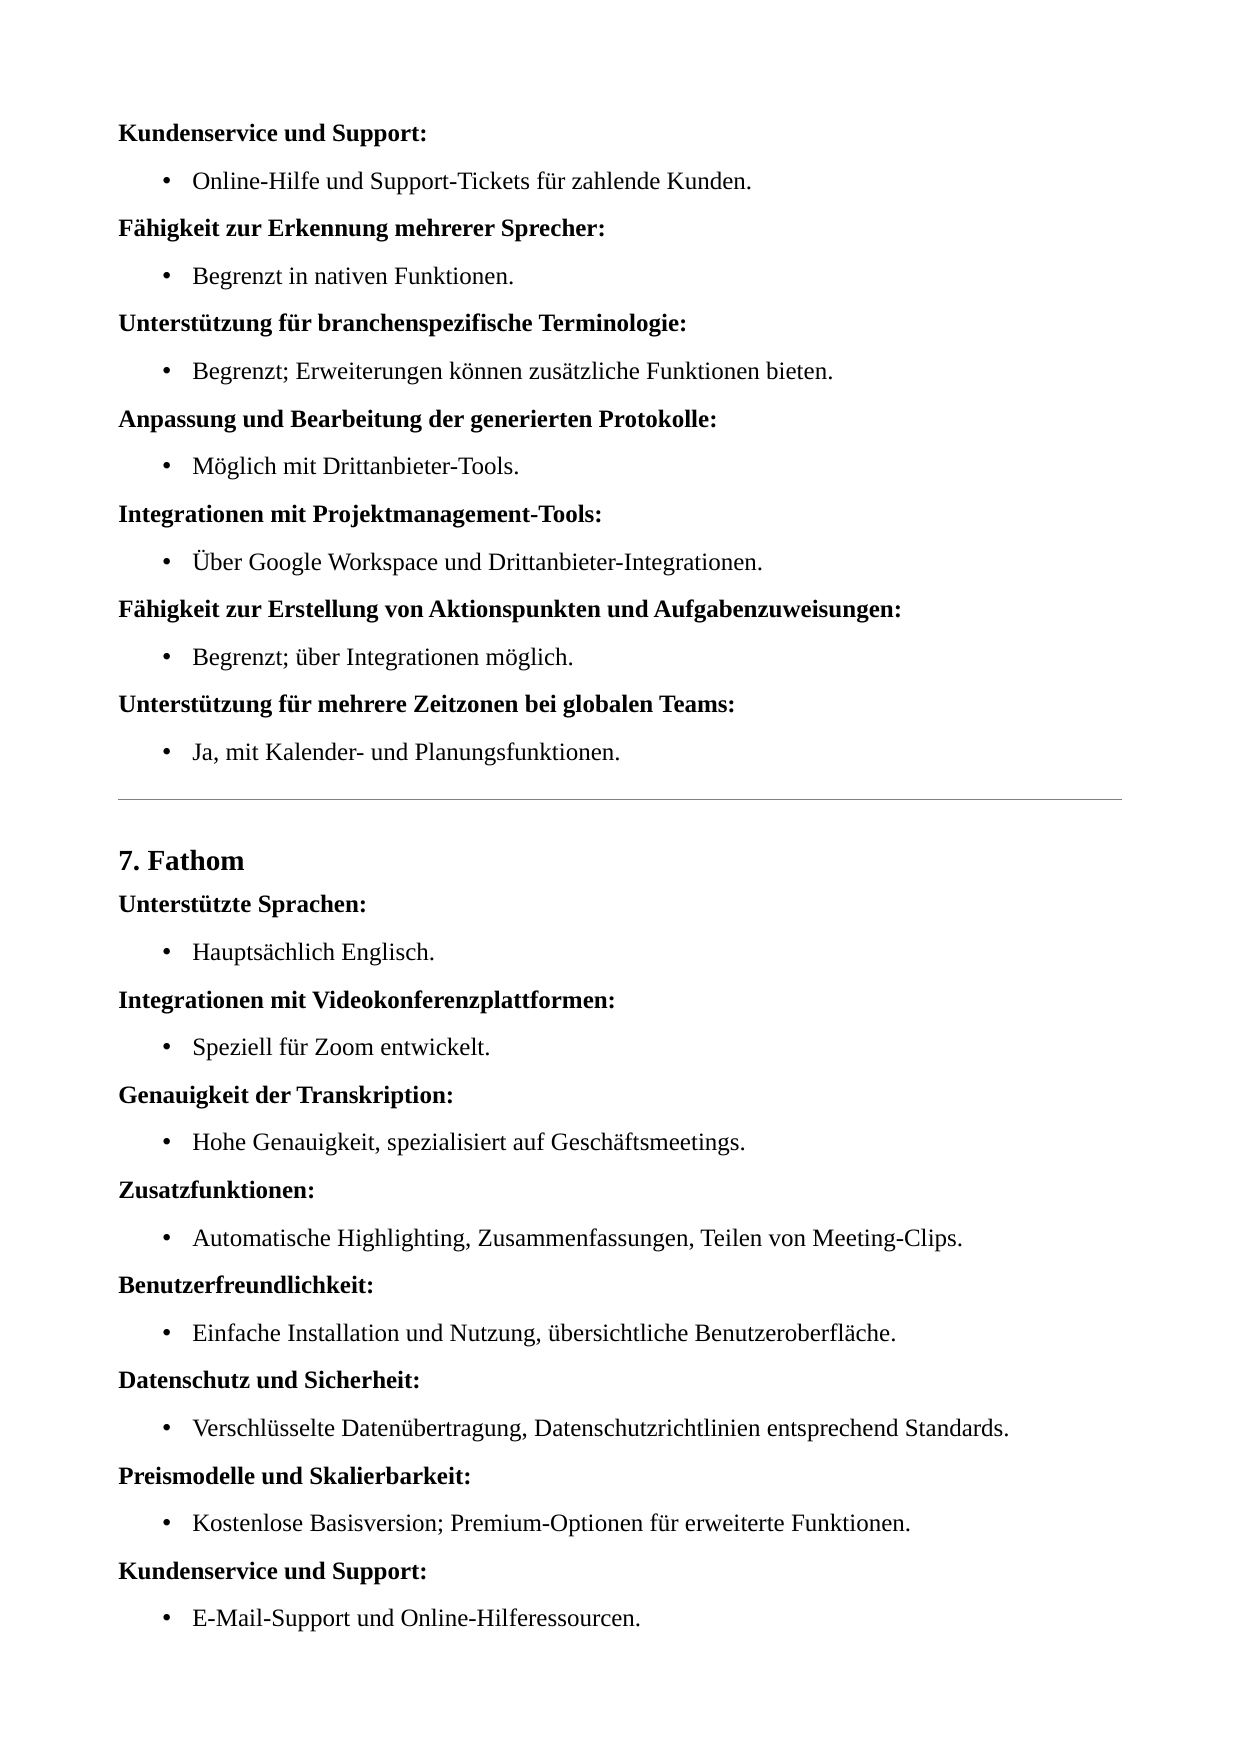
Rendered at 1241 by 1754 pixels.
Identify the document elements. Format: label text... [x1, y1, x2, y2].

text Fähigkeit zur Erkennung mehrerer Sprecher: [118, 213, 1122, 242]
list Verschlüsselte Datenübertragung, Datenschutzrichtlinien entsprechend Standards. [162, 1413, 1122, 1442]
list Hohe Genauigkeit, spezialisiert auf Geschäftsmeetings. [162, 1127, 1122, 1156]
list Kostenlose Basisversion; Premium-Optionen für erweiterte Funktionen. [162, 1508, 1122, 1537]
list Begrenzt; Erweiterungen können zusätzliche Funktionen bieten. [162, 356, 1122, 385]
text Datenschutz und Sicherheit: [118, 1366, 1122, 1394]
text Integrationen mit Projektmanagement-Tools: [118, 499, 1122, 528]
text Unterstützung für mehrere Zeitzonen bei globalen Teams: [118, 689, 1122, 718]
list Einfache Installation und Nutzung, übersichtliche Benutzeroberfläche. [162, 1318, 1122, 1347]
text Benutzerfreundlichkeit: [118, 1270, 1122, 1299]
list Begrenzt; über Integrationen möglich. [162, 642, 1122, 671]
list Hauptsächlich Englisch. [162, 937, 1122, 966]
text Fähigkeit zur Erstellung von Aktionspunkten und Aufgabenzuweisungen: [118, 594, 1122, 623]
list E-Mail-Support und Online-Hilferessourcen. [162, 1603, 1122, 1632]
text Kundenservice und Support: [118, 118, 1122, 147]
list Über Google Workspace und Drittanbieter-Integrationen. [162, 547, 1122, 575]
list Begrenzt in nativen Funktionen. [162, 261, 1122, 290]
text Integrationen mit Videokonferenzplattformen: [118, 985, 1122, 1013]
list Möglich mit Drittanbieter-Tools. [162, 451, 1122, 480]
list Automatische Highlighting, Zusammenfassungen, Teilen von Meeting-Clips. [162, 1223, 1122, 1251]
text Genauigkeit der Transkription: [118, 1080, 1122, 1109]
list Speziell für Zoom entwickelt. [162, 1032, 1122, 1061]
subtitle 7. Fathom [118, 843, 1122, 877]
list Online-Hilfe und Support-Tickets für zahlende Kunden. [162, 166, 1122, 194]
text Zusatzfunktionen: [118, 1175, 1122, 1204]
text Unterstützung für branchenspezifische Terminologie: [118, 308, 1122, 337]
text Unterstützte Sprachen: [118, 889, 1122, 918]
text Preismodelle und Skalierbarkeit: [118, 1461, 1122, 1489]
text Kundenservice und Support: [118, 1556, 1122, 1585]
text Anpassung und Bearbeitung der generierten Protokolle: [118, 404, 1122, 432]
list Ja, mit Kalender- und Planungsfunktionen. [162, 737, 1122, 766]
